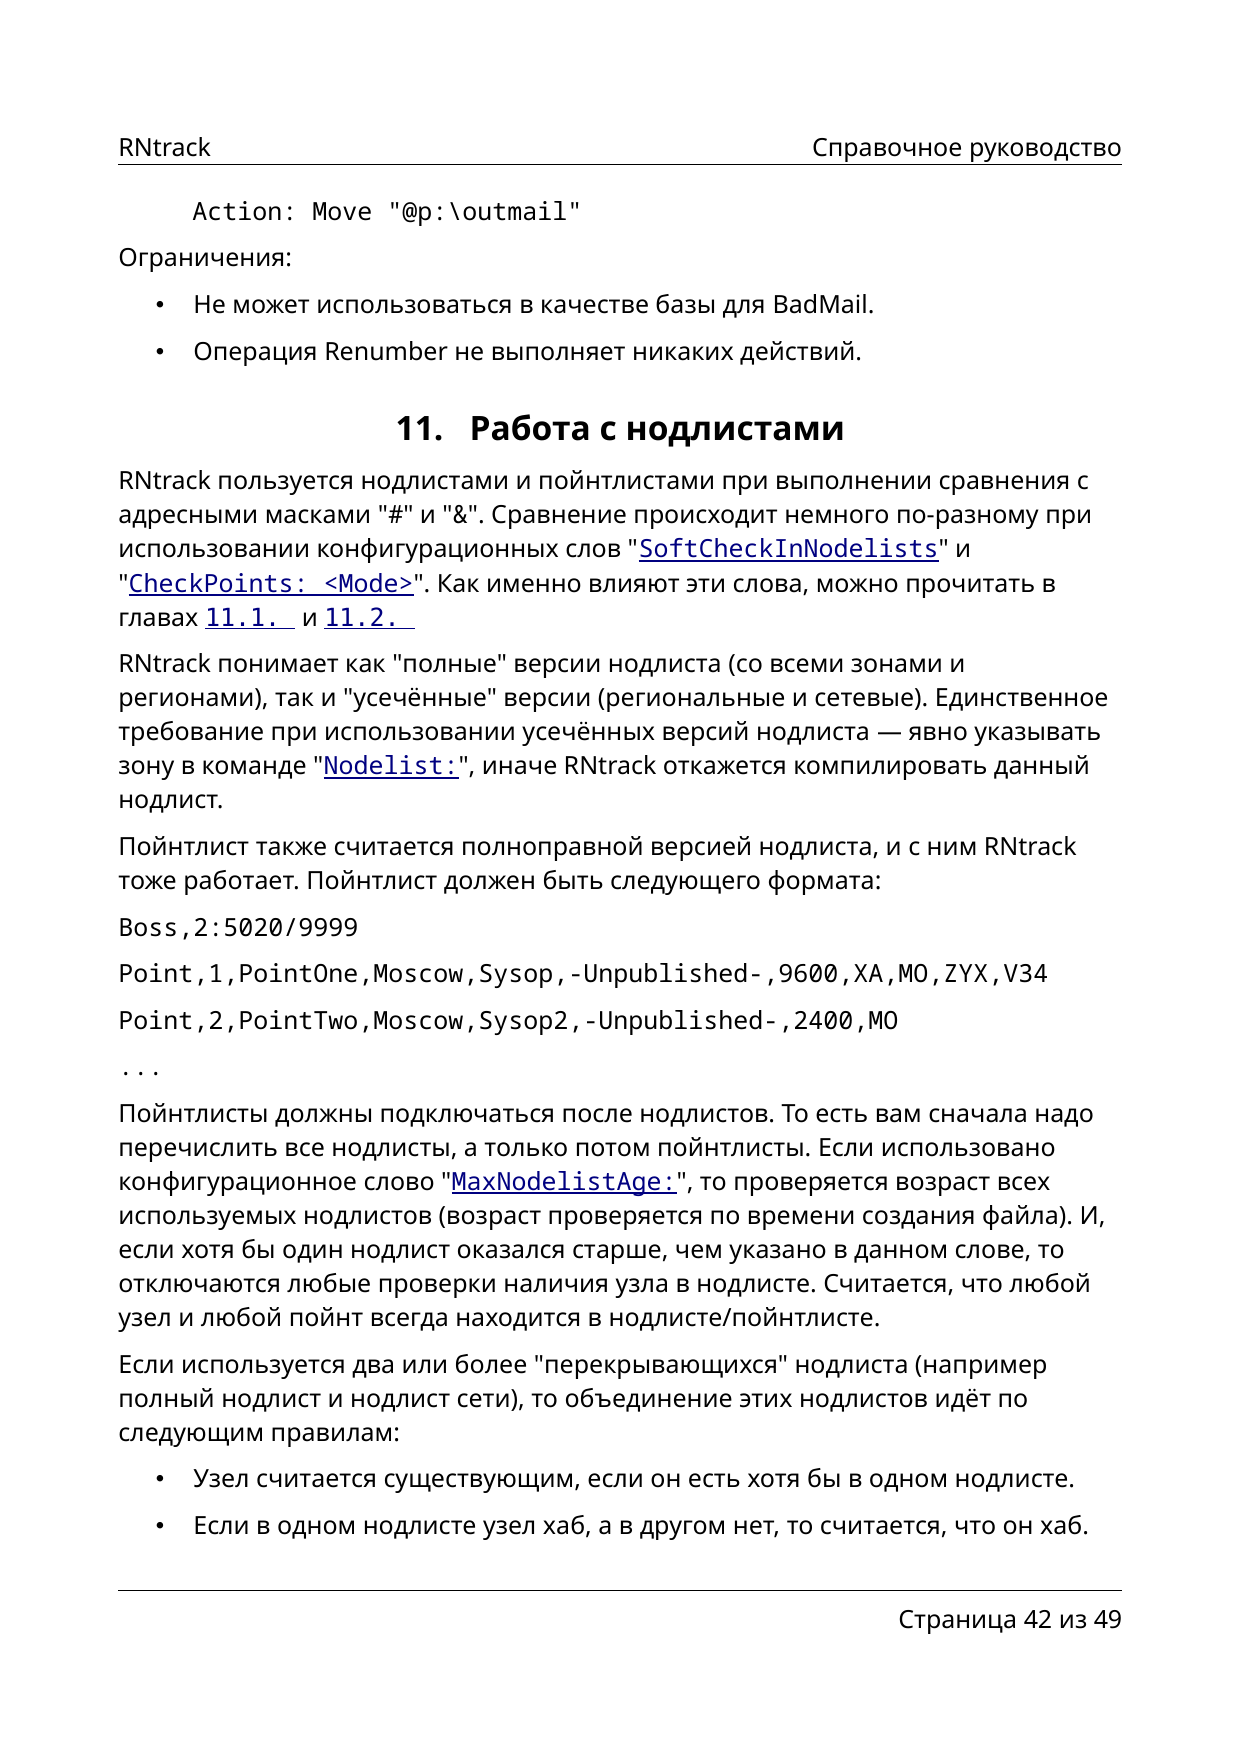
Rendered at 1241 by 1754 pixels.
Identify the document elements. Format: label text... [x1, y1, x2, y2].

text Пойнтлист также считается полноправной версией нодлиста, и с ним RNtrack тоже работает. Пойнтлист должен быть следующего формата: [118, 829, 1122, 897]
text Пойнтлисты должны подключаться после нодлистов. То есть вам сначала надо перечислить все нодлисты, а только потом пойнтлисты. Если использовано конфигурационное слово "MaxNodelistAge:", то проверяется возраст всех используемых нодлистов (возраст проверяется по времени создания файла). И, если хотя бы один нодлист оказался старше, чем указано в данном слове, то отключаются любые проверки наличия узла в нодлисте. Считается, что любой узел и любой пойнт всегда находится в нодлисте/пойнтлисте. [118, 1096, 1122, 1334]
text Если используется два или более "перекрывающихся" нодлиста (например полный нодлист и нодлист сети), то объединение этих нодлистов идёт по следующим правилам: [118, 1346, 1122, 1449]
list Узел считается существующим, если он есть хотя бы в одном нодлисте. [156, 1461, 1122, 1495]
text ... [118, 1049, 1122, 1083]
text RNtrack понимает как "полные" версии нодлиста (со всеми зонами и регионами), так и "усечённые" версии (региональные и сетевые). Единственное требование при использовании усечённых версий нодлиста — явно указывать зону в команде "Nodelist:", иначе RNtrack откажется компилировать данный нодлист. [118, 646, 1122, 816]
list Не может использоваться в качестве базы для BadMail. [156, 287, 1122, 321]
text Ограничения: [118, 240, 1122, 274]
list Операция Renumber не выполняет никаких действий. [156, 333, 1122, 367]
subtitle Работа с нодлистами [118, 405, 1122, 451]
list Если в одном нодлисте узел хаб, а в другом нет, то считается, что он хаб. [156, 1508, 1122, 1542]
text RNtrack пользуется нодлистами и пойнтлистами при выполнении сравнения с адресными масками "#" и "&". Сравнение происходит немного по-разному при использовании конфигурационных слов "SoftCheckInNodelists" и "CheckPoints: <Mode>". Как именно влияют эти слова, можно прочитать в главах 11.1 и 11.2 [118, 463, 1122, 633]
text Point,2,PointTwo,Moscow,Sysop2,-Unpublished-,2400,MO [118, 1002, 1122, 1036]
text Boss,2:5020/9999 [118, 909, 1122, 943]
text Point,1,PointOne,Moscow,Sysop,-Unpublished-,9600,XA,MO,ZYX,V34 [118, 956, 1122, 990]
text Action: Move "@p:\outmail" [192, 193, 1122, 228]
